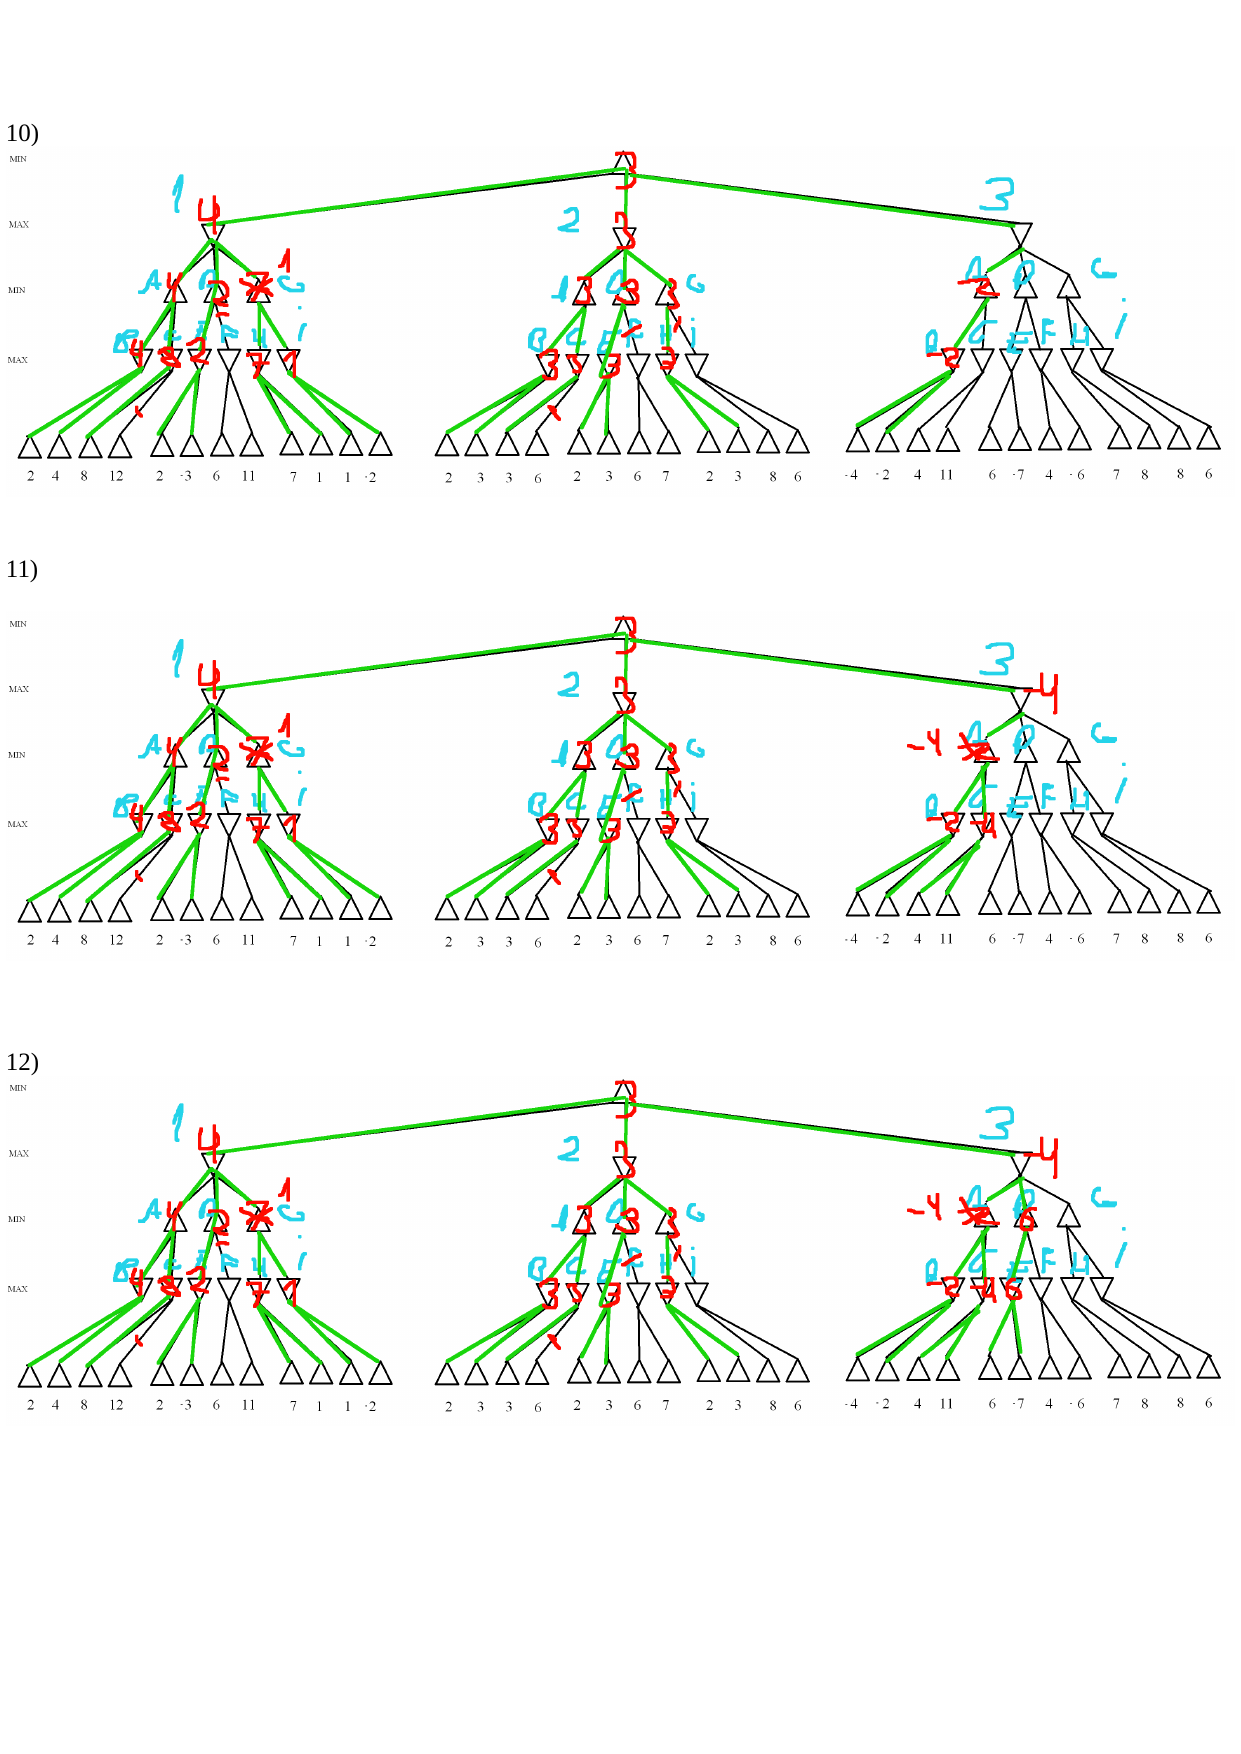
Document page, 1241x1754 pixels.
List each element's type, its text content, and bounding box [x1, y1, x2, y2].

picture [5, 146, 1235, 497]
picture [5, 1076, 1235, 1426]
text 10) [6, 118, 1234, 146]
text 11) [6, 554, 1234, 583]
picture [5, 611, 1235, 961]
text 12) [6, 1047, 1234, 1076]
